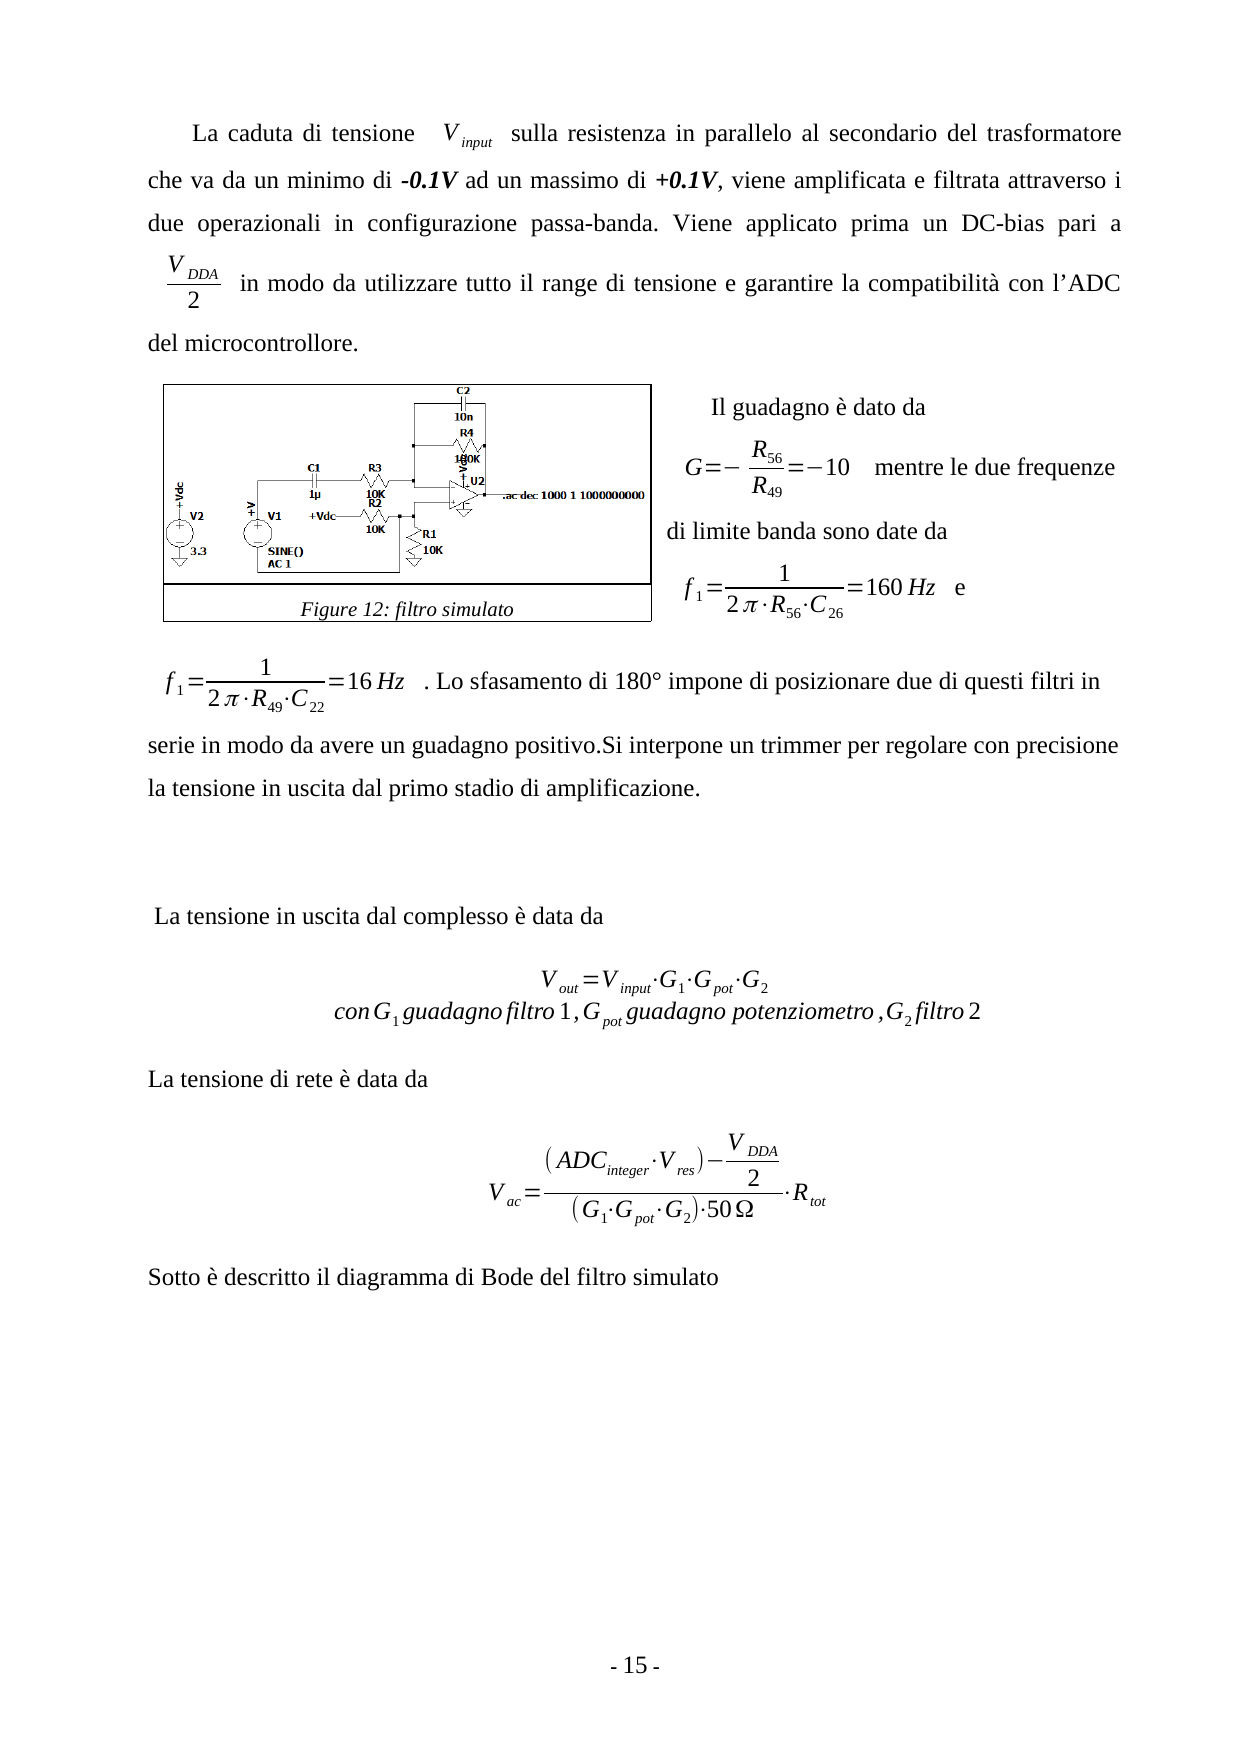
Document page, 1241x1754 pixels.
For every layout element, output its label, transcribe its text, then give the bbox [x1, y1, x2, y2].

text La caduta di tensione sulla resistenza in parallelo al secondario del trasformatore che va da un minimo di -0.1V ad un massimo di +0.1V, viene amplificata e filtrata attraverso i due operazionali in configurazione passa-banda. Viene applicato prima un DC-bias pari ain modo da utilizzare tutto il range di tensione e garantire la compatibilità con l’ADC del microcontrollore. [148, 118, 1122, 357]
text Figure 12: filtro simulato [164, 585, 651, 621]
text Sotto è descritto il diagramma di Bode del filtro simulato [148, 1262, 1122, 1291]
text Il guadagno è dato da mentre le due frequenze di limite banda sono date dae. Lo sfasamento di 180° impone di posizionare due di questi filtri in serie in modo da avere un guadagno positivo.Si interpone un trimmer per regolare con precisione la tensione in uscita dal primo stadio di amplificazione. [148, 392, 1122, 802]
text La tensione di rete è data da [148, 1064, 1122, 1093]
picture [164, 385, 650, 583]
text La tensione in uscita dal complesso è data da [148, 901, 1122, 930]
